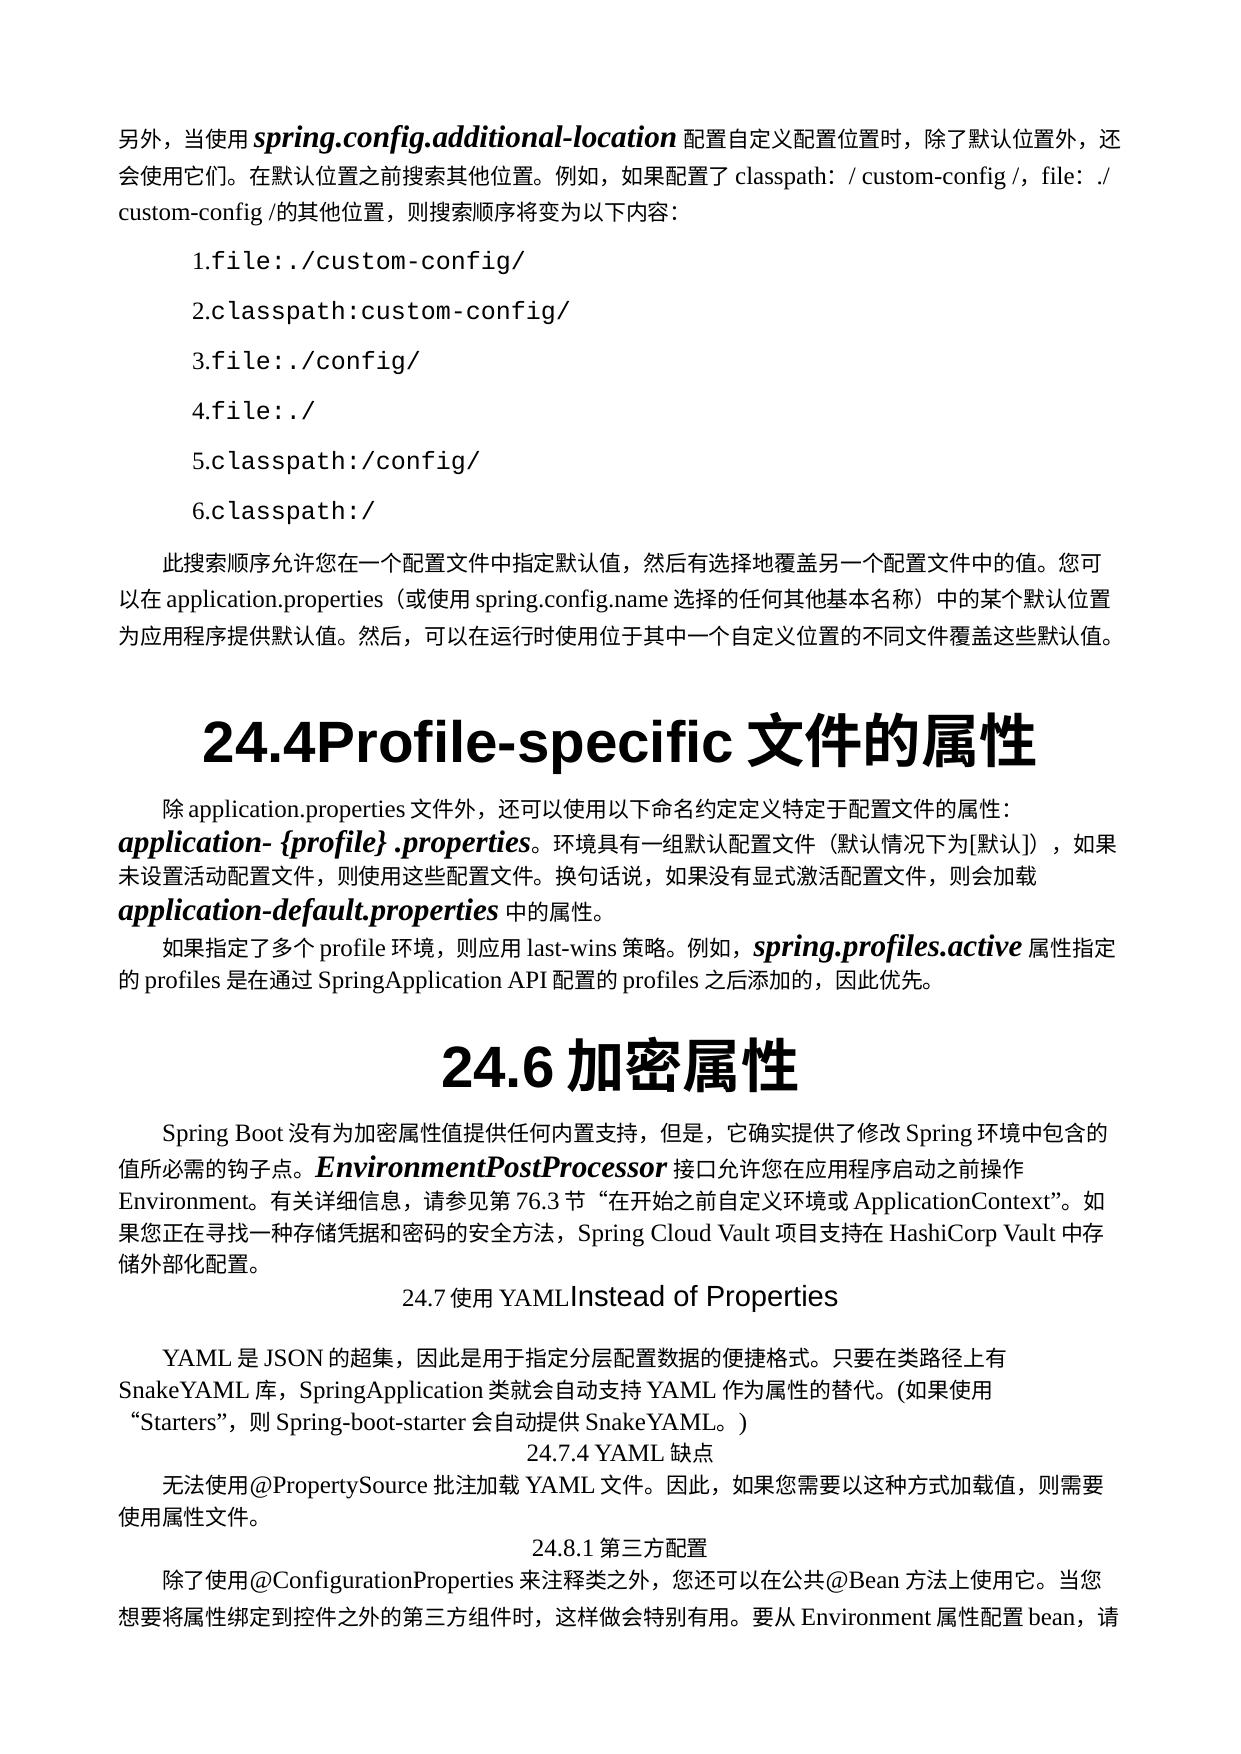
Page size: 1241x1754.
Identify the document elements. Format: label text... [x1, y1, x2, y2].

title 24.4Profile-specific文件的属性 [118, 695, 1122, 779]
list file:./ [118, 396, 1122, 427]
text YAML是JSON的超集，因此是用于指定分层配置数据的便捷格式。只要在类路径上有SnakeYAML库，SpringApplication类就会自动支持YAML作为属性的替代。(如果使用“Starters”，则Spring-boot-starter会自动提供SnakeYAML。) [118, 1341, 1122, 1436]
text 24.7.4 YAML缺点 [118, 1436, 1122, 1468]
text 24.7使用YAMLInstead of Properties [118, 1279, 1122, 1313]
text 另外，当使用spring.config.additional-location配置自定义配置位置时，除了默认位置外，还会使用它们。在默认位置之前搜索其他位置。例如，如果配置了classpath：/ custom-config /，file：./ custom-config /的其他位置，则搜索顺序将变为以下内容： [118, 118, 1122, 227]
text 除application.properties文件外，还可以使用以下命名约定定义特定于配置文件的属性：application- {profile} .properties。环境具有一组默认配置文件（默认情况下为[默认]），如果未设置活动配置文件，则使用这些配置文件。换句话说，如果没有显式激活配置文件，则会加载application-default.properties中的属性。 [118, 792, 1122, 927]
list classpath:/ [118, 496, 1122, 527]
text 无法使用@PropertySource批注加载YAML文件。因此，如果您需要以这种方式加载值，则需要使用属性文件。 [118, 1468, 1122, 1531]
text 除了使用@ConfigurationProperties来注释类之外，您还可以在公共@Bean方法上使用它。当您想要将属性绑定到控件之外的第三方组件时，这样做会特别有用。要从Environment属性配置bean，请 [118, 1563, 1122, 1631]
text 此搜索顺序允许您在一个配置文件中指定默认值，然后有选择地覆盖另一个配置文件中的值。您可以在application.properties（或使用spring.config.name选择的任何其他基本名称）中的某个默认位置为应用程序提供默认值。然后，可以在运行时使用位于其中一个自定义位置的不同文件覆盖这些默认值。 [118, 546, 1122, 650]
list file:./config/ [118, 346, 1122, 377]
title 24.6加密属性 [118, 1019, 1122, 1104]
list file:./custom-config/ [118, 246, 1122, 277]
list classpath:/config/ [118, 446, 1122, 477]
text 如果指定了多个profile环境，则应用last-wins策略。例如，spring.profiles.active属性指定的profiles是在通过SpringApplication API配置的profiles之后添加的，因此优先。 [118, 927, 1122, 994]
list classpath:custom-config/ [118, 296, 1122, 327]
text 24.8.1第三方配置 [118, 1531, 1122, 1563]
text Spring Boot没有为加密属性值提供任何内置支持，但是，它确实提供了修改Spring环境中包含的值所必需的钩子点。EnvironmentPostProcessor接口允许您在应用程序启动之前操作Environment。有关详细信息，请参见第76.3节“在开始之前自定义环境或ApplicationContext”。如果您正在寻找一种存储凭据和密码的安全方法，Spring Cloud Vault项目支持在HashiCorp Vault中存储外部化配置。 [118, 1116, 1122, 1279]
